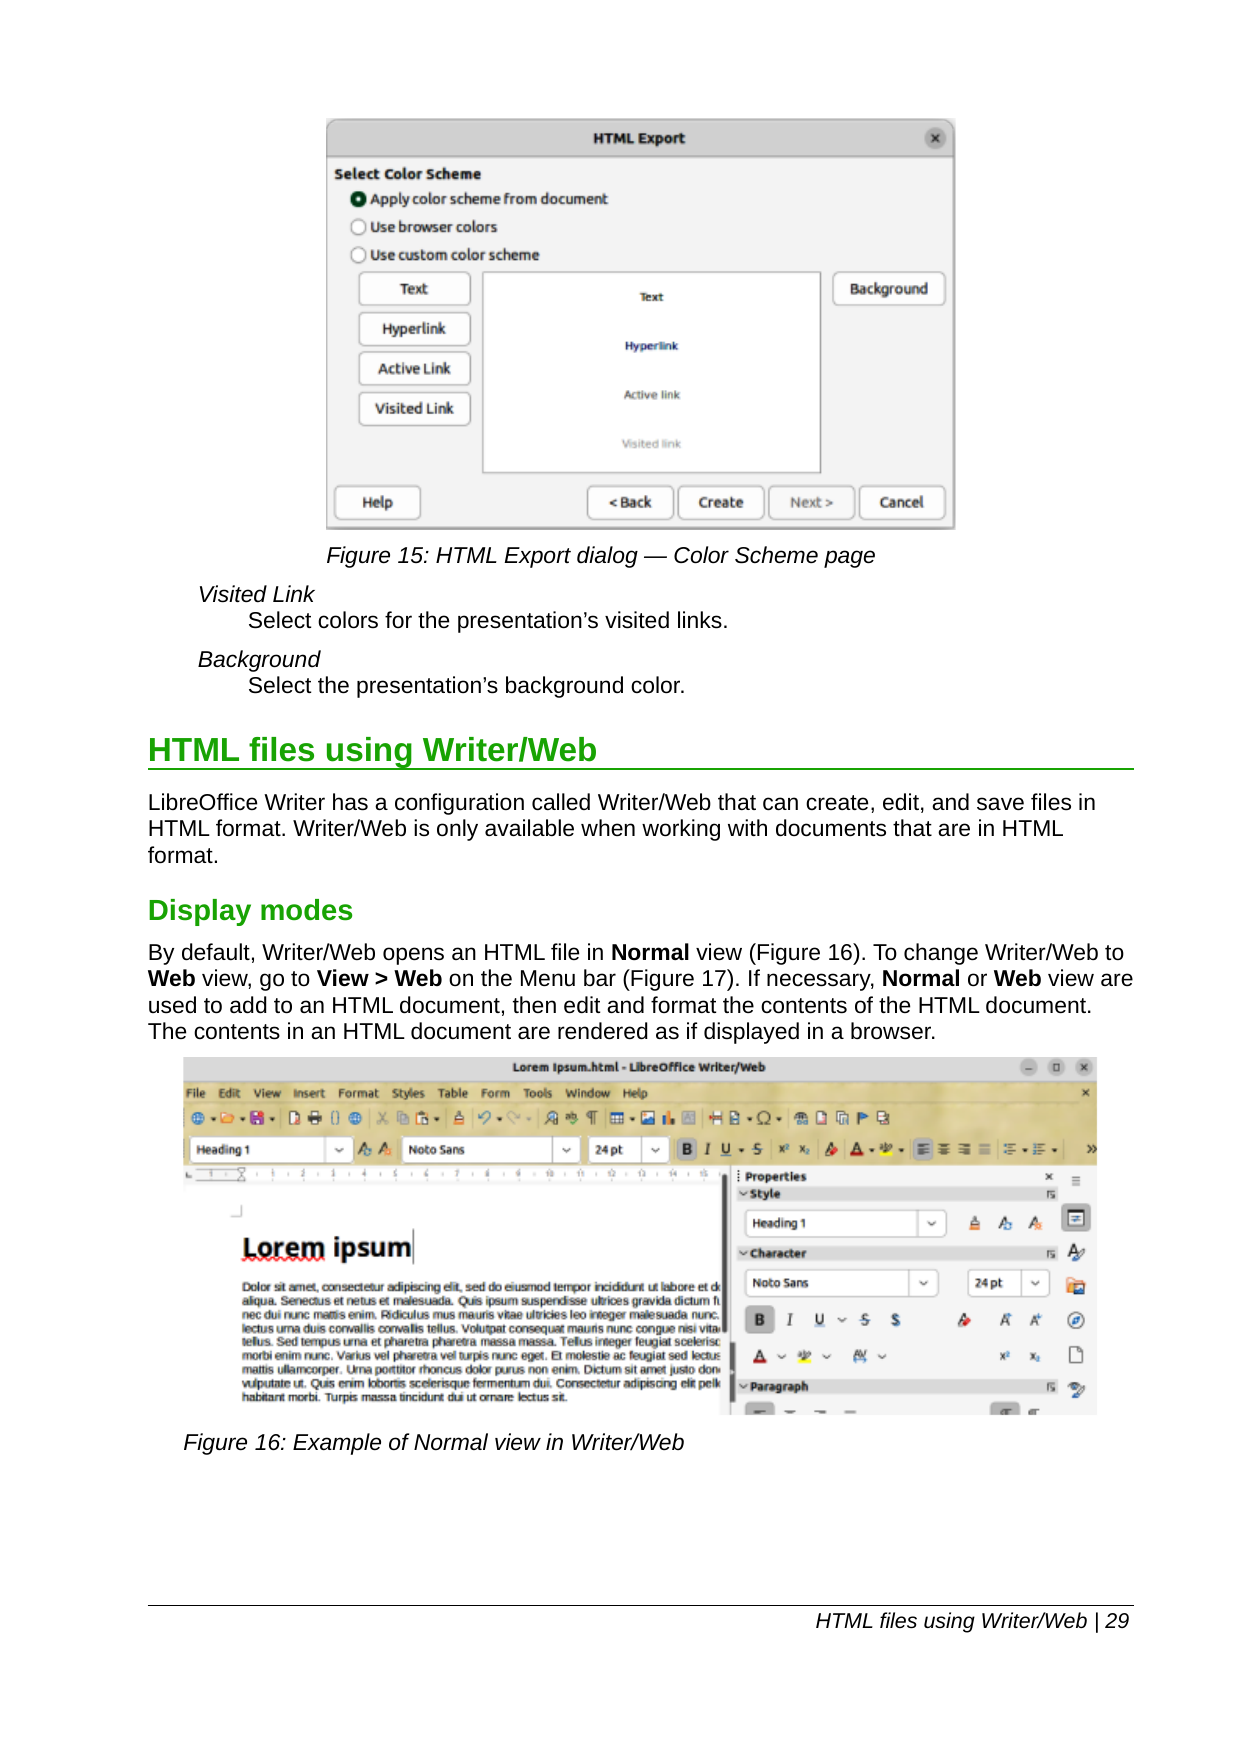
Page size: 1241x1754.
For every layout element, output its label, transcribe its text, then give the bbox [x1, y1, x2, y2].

text Visited Link [198, 581, 1134, 607]
text LibreOffice Writer has a configuration called Writer/Web that can create, edit, and save files in HTML format. Writer/Web is only available when working with documents that are in HTML format. [148, 789, 1134, 868]
subtitle HTML files using Writer/Web [148, 730, 1134, 768]
text Figure 16: Example of Normal view in Writer/Web [183, 1429, 1098, 1456]
text Select colors for the presentation’s visited links. [248, 607, 1134, 633]
text Background [198, 646, 1134, 672]
subtitle Display modes [148, 893, 1134, 927]
text Figure 15: HTML Export dialog — Color Scheme page [326, 542, 956, 568]
text By default, Writer/Web opens an HTML file in Normal view (Figure 16). To change Writer/Web to Web view, go to View > Web on the Menu bar (Figure 17). If necessary, Normal or Web view are used to add to an HTML document, then edit and format the contents of the HTML document. The contents in an HTML document are rendered as if displayed in a browser. [148, 939, 1134, 1044]
text Select the presentation’s background color. [248, 672, 1134, 698]
picture [326, 118, 956, 530]
picture [183, 1057, 1099, 1417]
